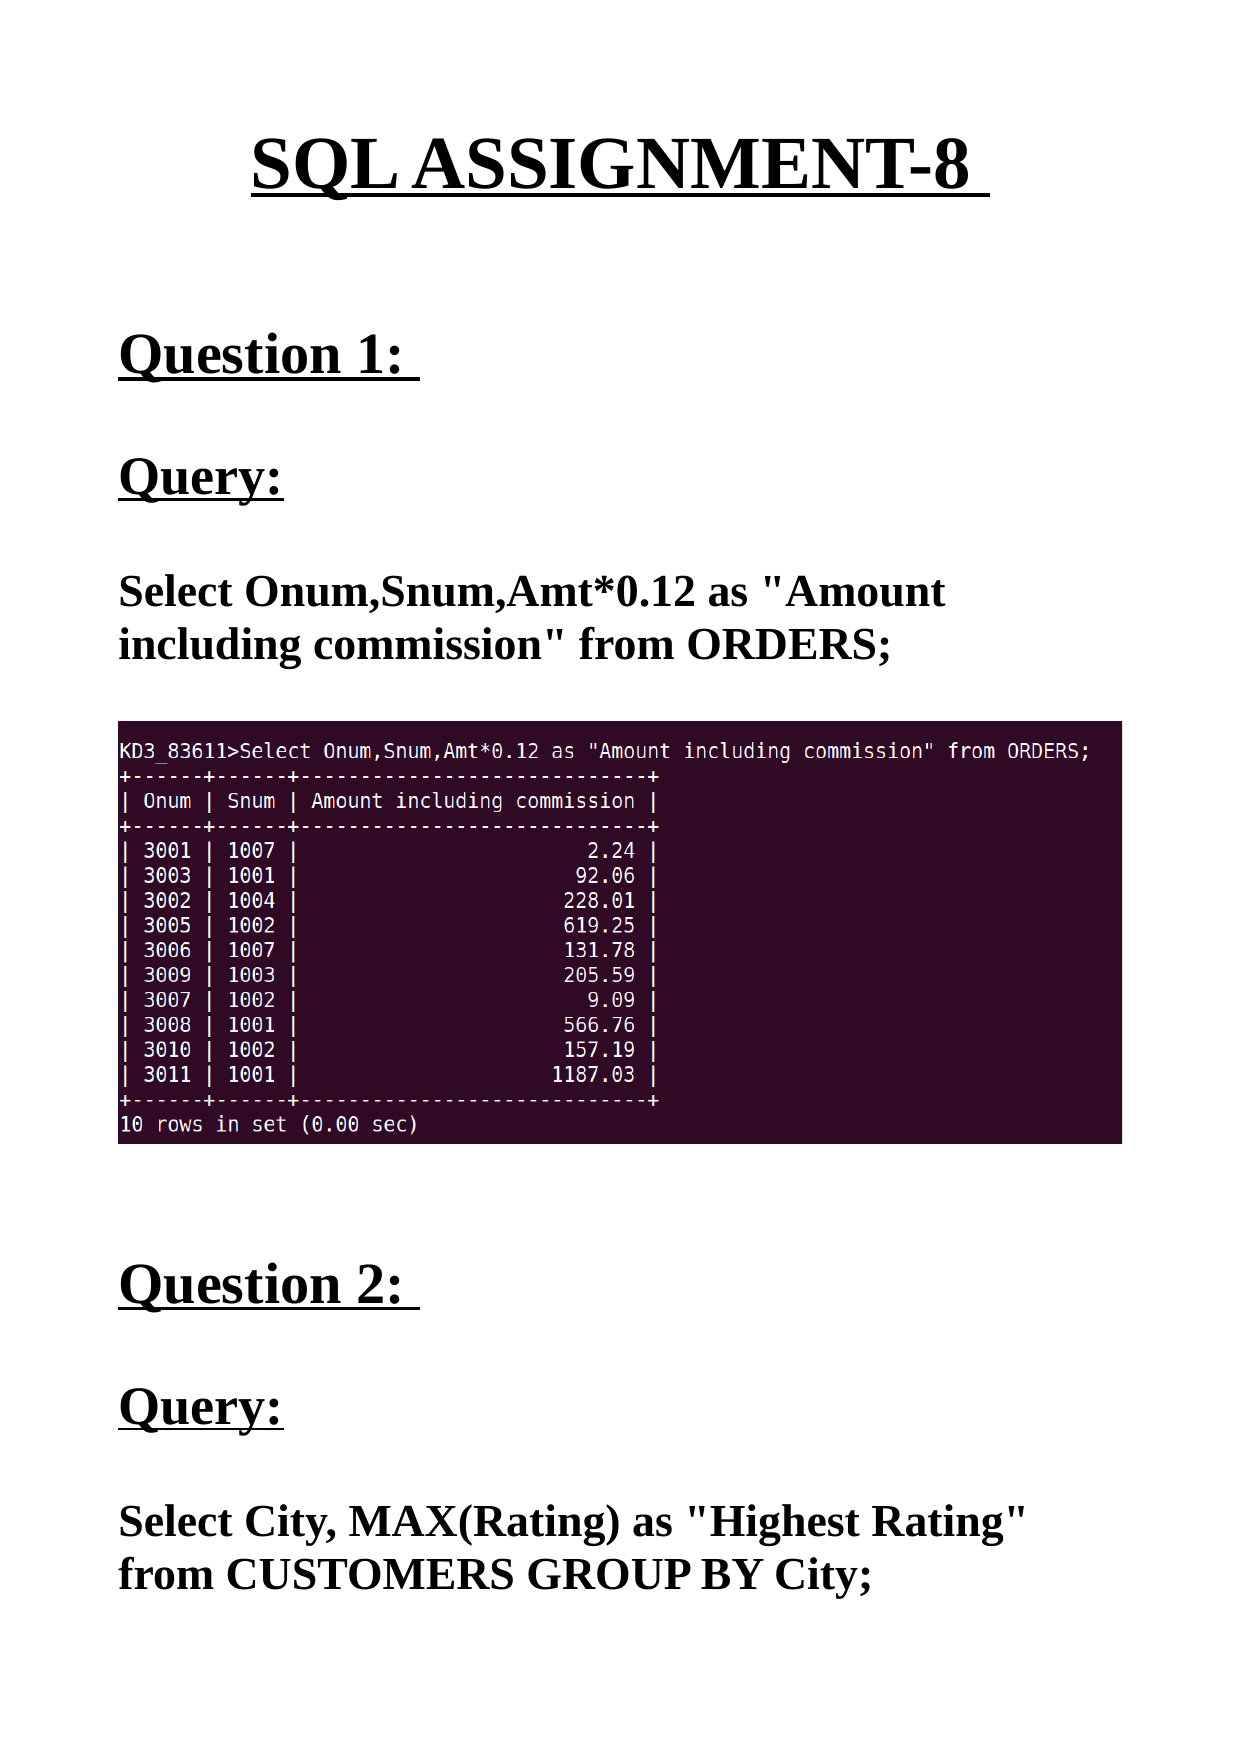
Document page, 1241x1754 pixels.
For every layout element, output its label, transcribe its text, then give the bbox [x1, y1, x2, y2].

text Query: [118, 444, 1122, 506]
picture [118, 721, 1123, 1144]
text SQL ASSIGNMENT-8 [118, 118, 1122, 204]
text Question 1: [118, 319, 1122, 386]
text Select Onum,Snum,Amt*0.12 as "Amount including commission" from ORDERS; [118, 564, 1122, 669]
text Select City, MAX(Rating) as "Highest Rating" from CUSTOMERS GROUP BY City; [118, 1493, 1122, 1599]
text Question 2: [118, 1249, 1122, 1316]
text Query: [118, 1374, 1122, 1436]
